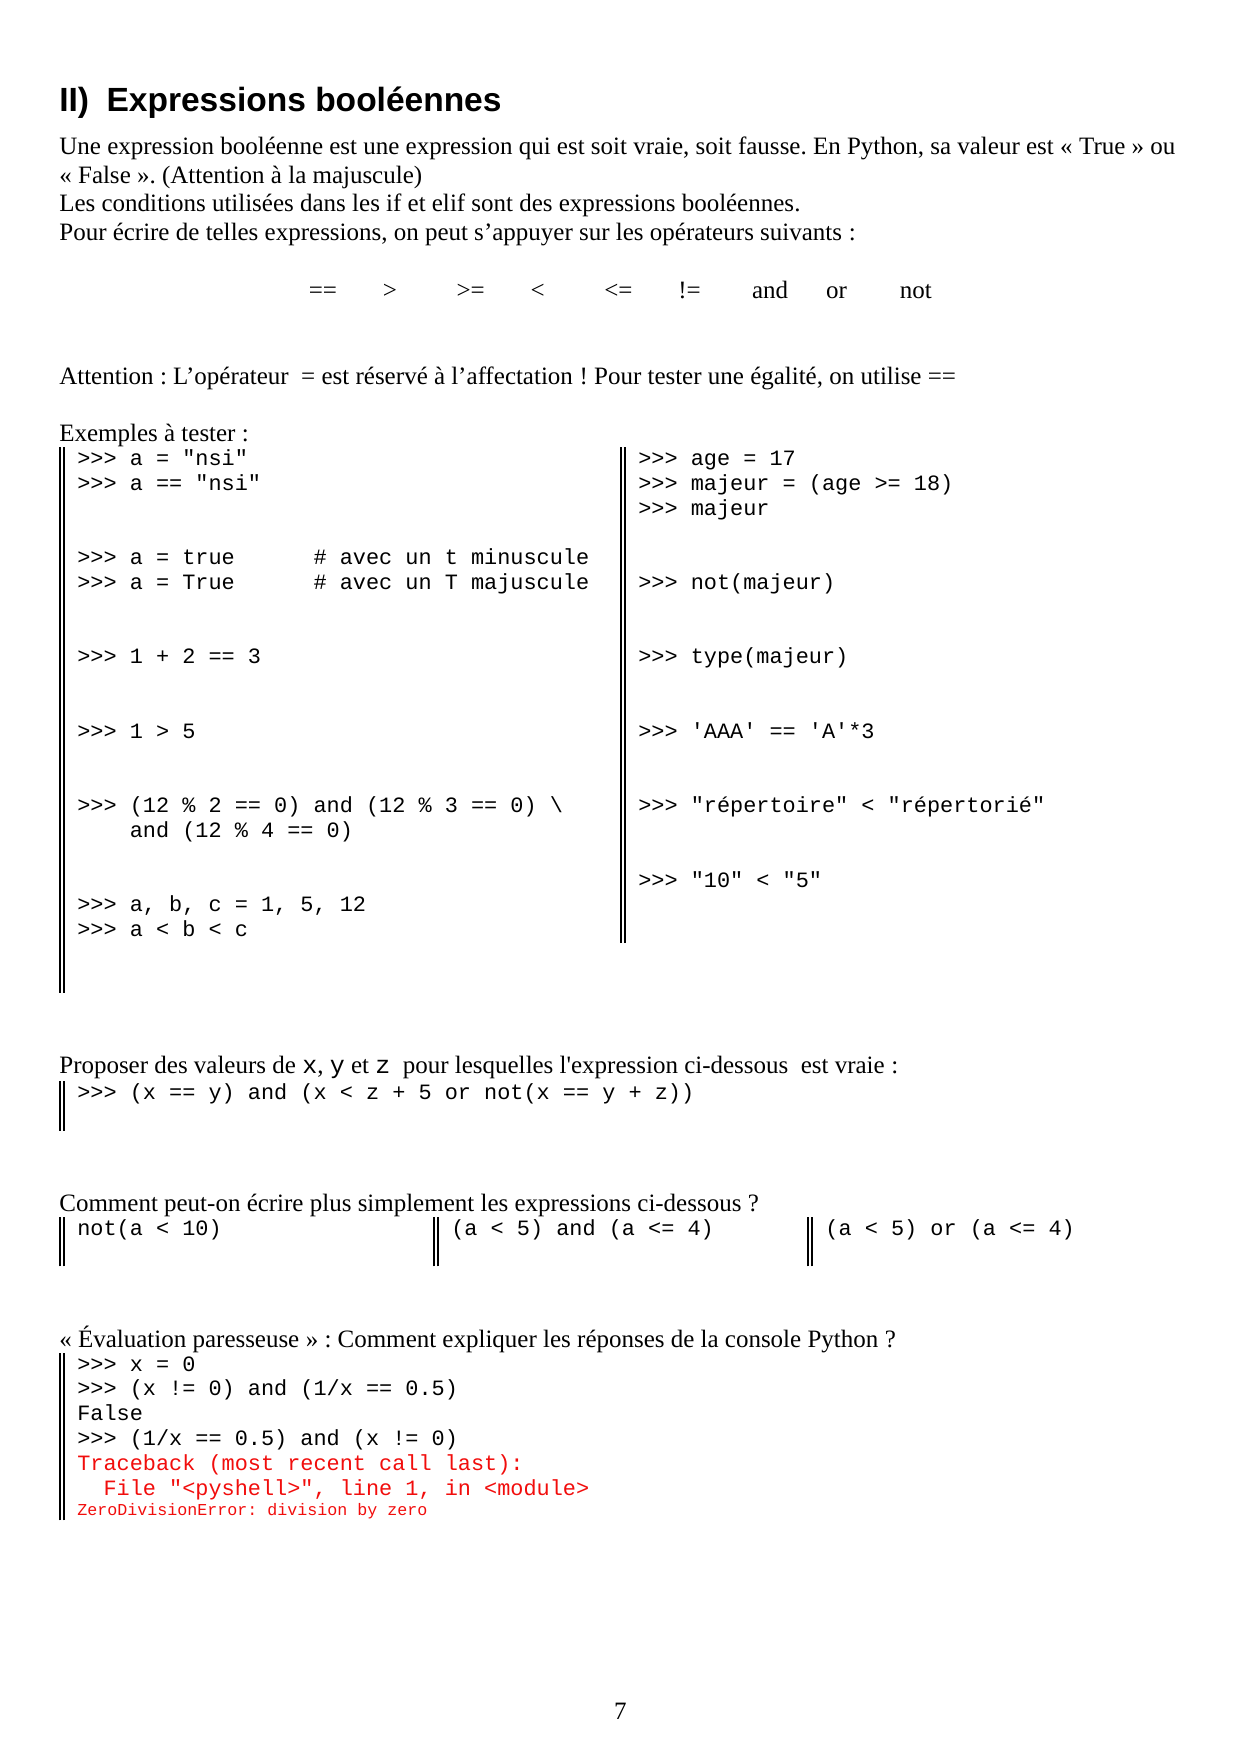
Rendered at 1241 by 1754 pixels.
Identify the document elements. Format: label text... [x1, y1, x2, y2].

table_header (a < 5) or (a <= 4) [813, 1217, 1181, 1266]
text Les conditions utilisées dans les if et elif sont des expressions booléennes. [59, 188, 1181, 217]
text == > >= < <= != and or not [59, 275, 1181, 303]
table_header not(a < 10) [65, 1217, 433, 1266]
text Proposer des valeurs de x, y et z pour lesquelles l'expression ci-dessous est vraie : [59, 1050, 1181, 1081]
table_header >>> age = 17 >>> majeur = (age >= 18) >>> majeur >>> not(majeur) >>> type(majeur) >>> 'AAA' == 'A'*3 >>> "répertoire" < "répertorié" >>> "10" < "5" [620, 447, 1181, 993]
text >>> (x == y) and (x < z + 5 or not(x == y + z)) [65, 1081, 1181, 1106]
text Traceback (most recent call last): [65, 1452, 1181, 1477]
text False [65, 1402, 1181, 1427]
text Exemples à tester : [59, 418, 1181, 447]
text >>> (x != 0) and (1/x == 0.5) [65, 1377, 1181, 1402]
text File "<pyshell>", line 1, in <module> [65, 1477, 1181, 1501]
table_header (a < 5) and (a <= 4) [439, 1217, 807, 1266]
text >>> x = 0 [65, 1353, 1181, 1377]
text Attention : L’opérateur = est réservé à l’affectation ! Pour tester une égalité, on utilise == [59, 361, 1181, 390]
subtitle Expressions booléennes [59, 80, 1181, 118]
text >>> (1/x == 0.5) and (x != 0) [65, 1427, 1181, 1452]
text « Évaluation paresseuse » : Comment expliquer les réponses de la console Python ? [59, 1324, 1181, 1353]
text Une expression booléenne est une expression qui est soit vraie, soit fausse. En Python, sa valeur est « True » ou « False ». (Attention à la majuscule) [59, 131, 1181, 188]
text Comment peut-on écrire plus simplement les expressions ci-dessous ? [59, 1188, 1181, 1217]
text Pour écrire de telles expressions, on peut s’appuyer sur les opérateurs suivants : [59, 217, 1181, 246]
text ZeroDivisionError: division by zero [65, 1501, 1181, 1520]
table_header >>> a = "nsi" >>> a == "nsi" >>> a = true # avec un t minuscule >>> a = True # avec un T majuscule >>> 1 + 2 == 3 >>> 1 > 5 >>> (12 % 2 == 0) and (12 % 3 == 0) \ and (12 % 4 == 0) >>> a, b, c = 1, 5, 12 >>> a < b < c [65, 447, 620, 993]
